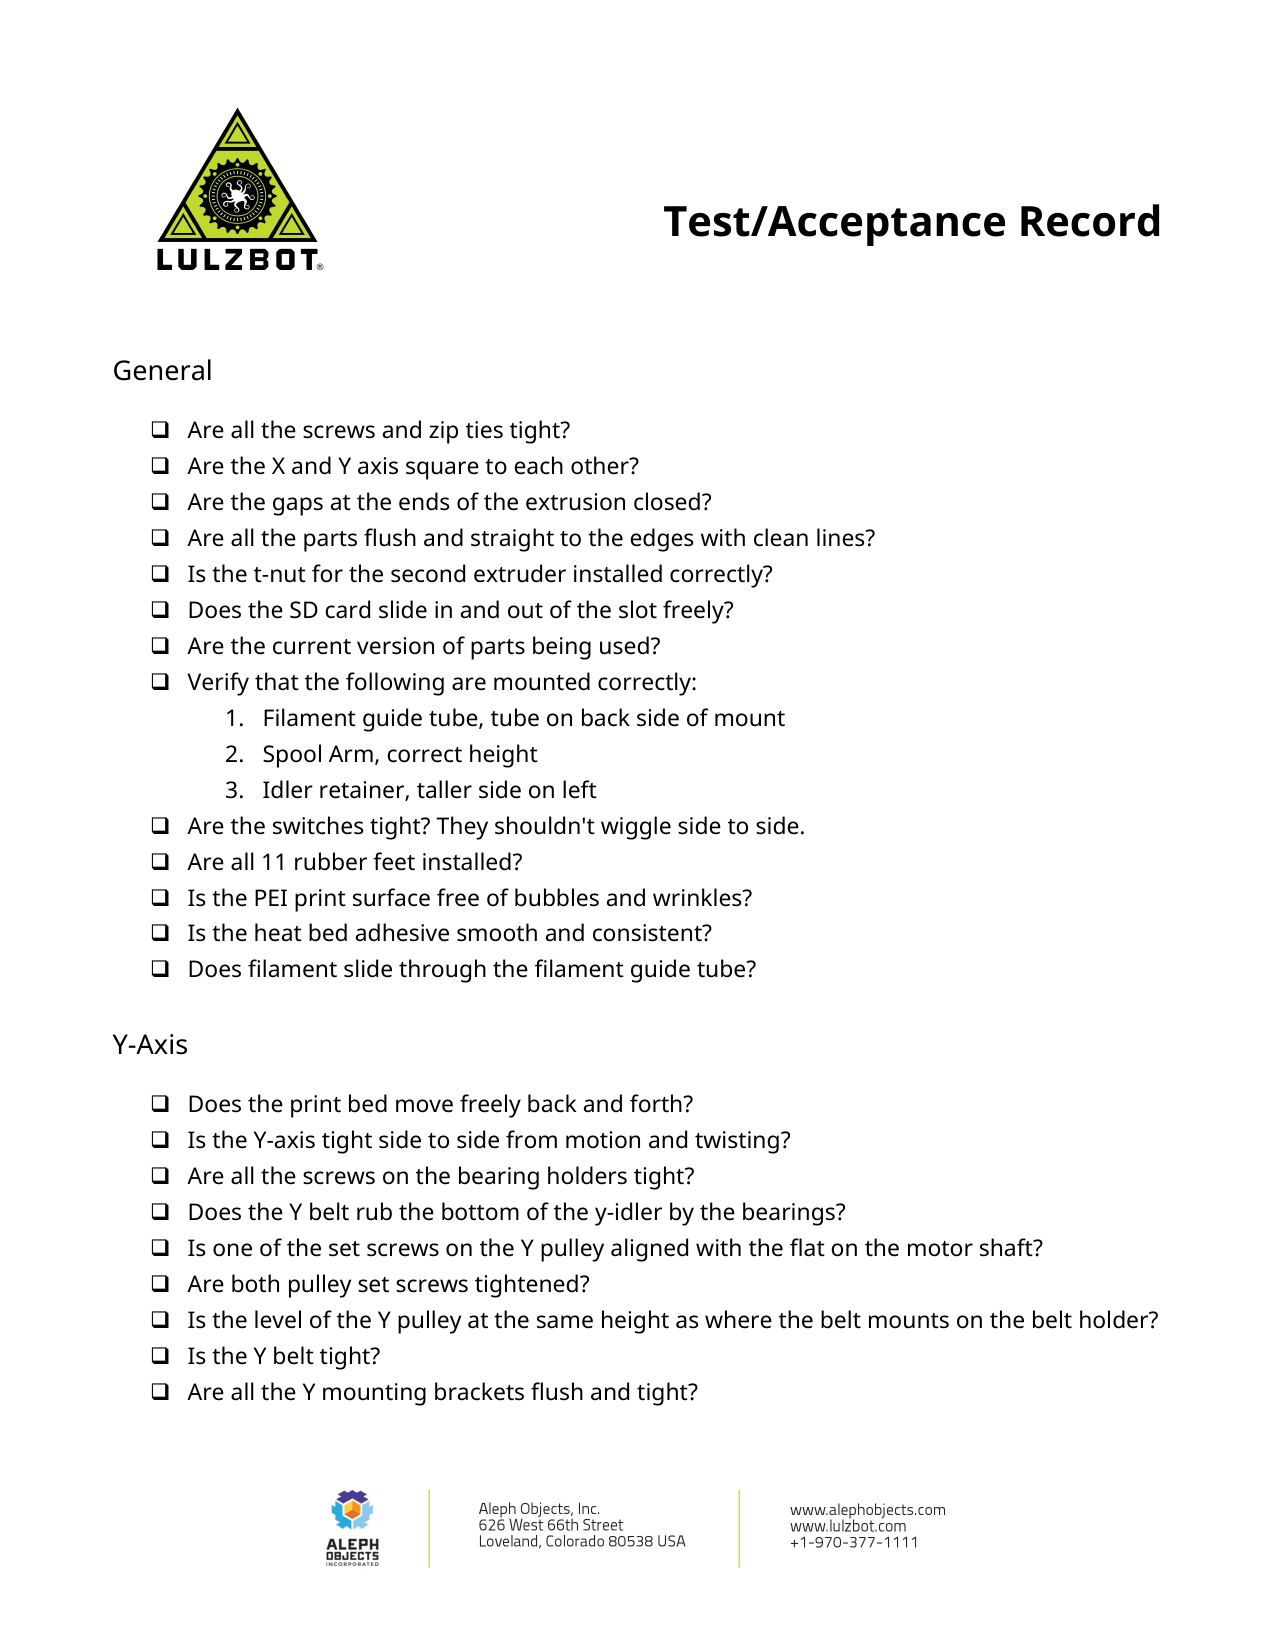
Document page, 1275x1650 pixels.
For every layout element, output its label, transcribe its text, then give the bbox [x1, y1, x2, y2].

list Does the Y belt rub the bottom of the y-idler by the bearings? [150, 1196, 1162, 1227]
list Is the Y belt tight? [150, 1340, 1162, 1371]
picture [146, 96, 335, 286]
list Is the Y-axis tight side to side from motion and twisting? [150, 1124, 1162, 1156]
list Are all the Y mounting brackets flush and tight? [150, 1376, 1162, 1407]
list Verify that the following are mounted correctly: [150, 666, 1162, 697]
list Are the X and Y axis square to each other? [150, 450, 1162, 481]
list Are the current version of parts being used? [150, 630, 1162, 661]
list Are all the parts flush and straight to the edges with clean lines? [150, 522, 1162, 553]
list Idler retainer, taller side on left [225, 774, 1162, 805]
list Does the print bed move freely back and forth? [150, 1088, 1162, 1120]
picture [0, 1452, 1275, 1603]
list Is one of the set screws on the Y pulley aligned with the flat on the motor shaft? [150, 1232, 1162, 1263]
list Are all 11 rubber feet installed? [150, 846, 1162, 877]
list Is the level of the Y pulley at the same height as where the belt mounts on the belt holder? [150, 1304, 1162, 1335]
text General [112, 351, 1162, 388]
list Is the t-nut for the second extruder installed correctly? [150, 558, 1162, 589]
list Are all the screws and zip ties tight? [150, 414, 1162, 446]
list Are both pulley set screws tightened? [150, 1268, 1162, 1299]
list Is the PEI print surface free of bubbles and wrinkles? [150, 881, 1162, 913]
list Spool Arm, correct height [225, 738, 1162, 769]
text Y-Axis [112, 1025, 1162, 1062]
list Does the SD card slide in and out of the slot freely? [150, 594, 1162, 625]
list Filament guide tube, tube on back side of mount [225, 702, 1162, 733]
list Are the gaps at the ends of the extrusion closed? [150, 486, 1162, 517]
list Are all the screws on the bearing holders tight? [150, 1160, 1162, 1192]
list Is the heat bed adhesive smooth and consistent? [150, 917, 1162, 949]
list Does filament slide through the filament guide tube? [150, 953, 1162, 984]
list Are the switches tight? They shouldn't wiggle side to side. [150, 809, 1162, 841]
